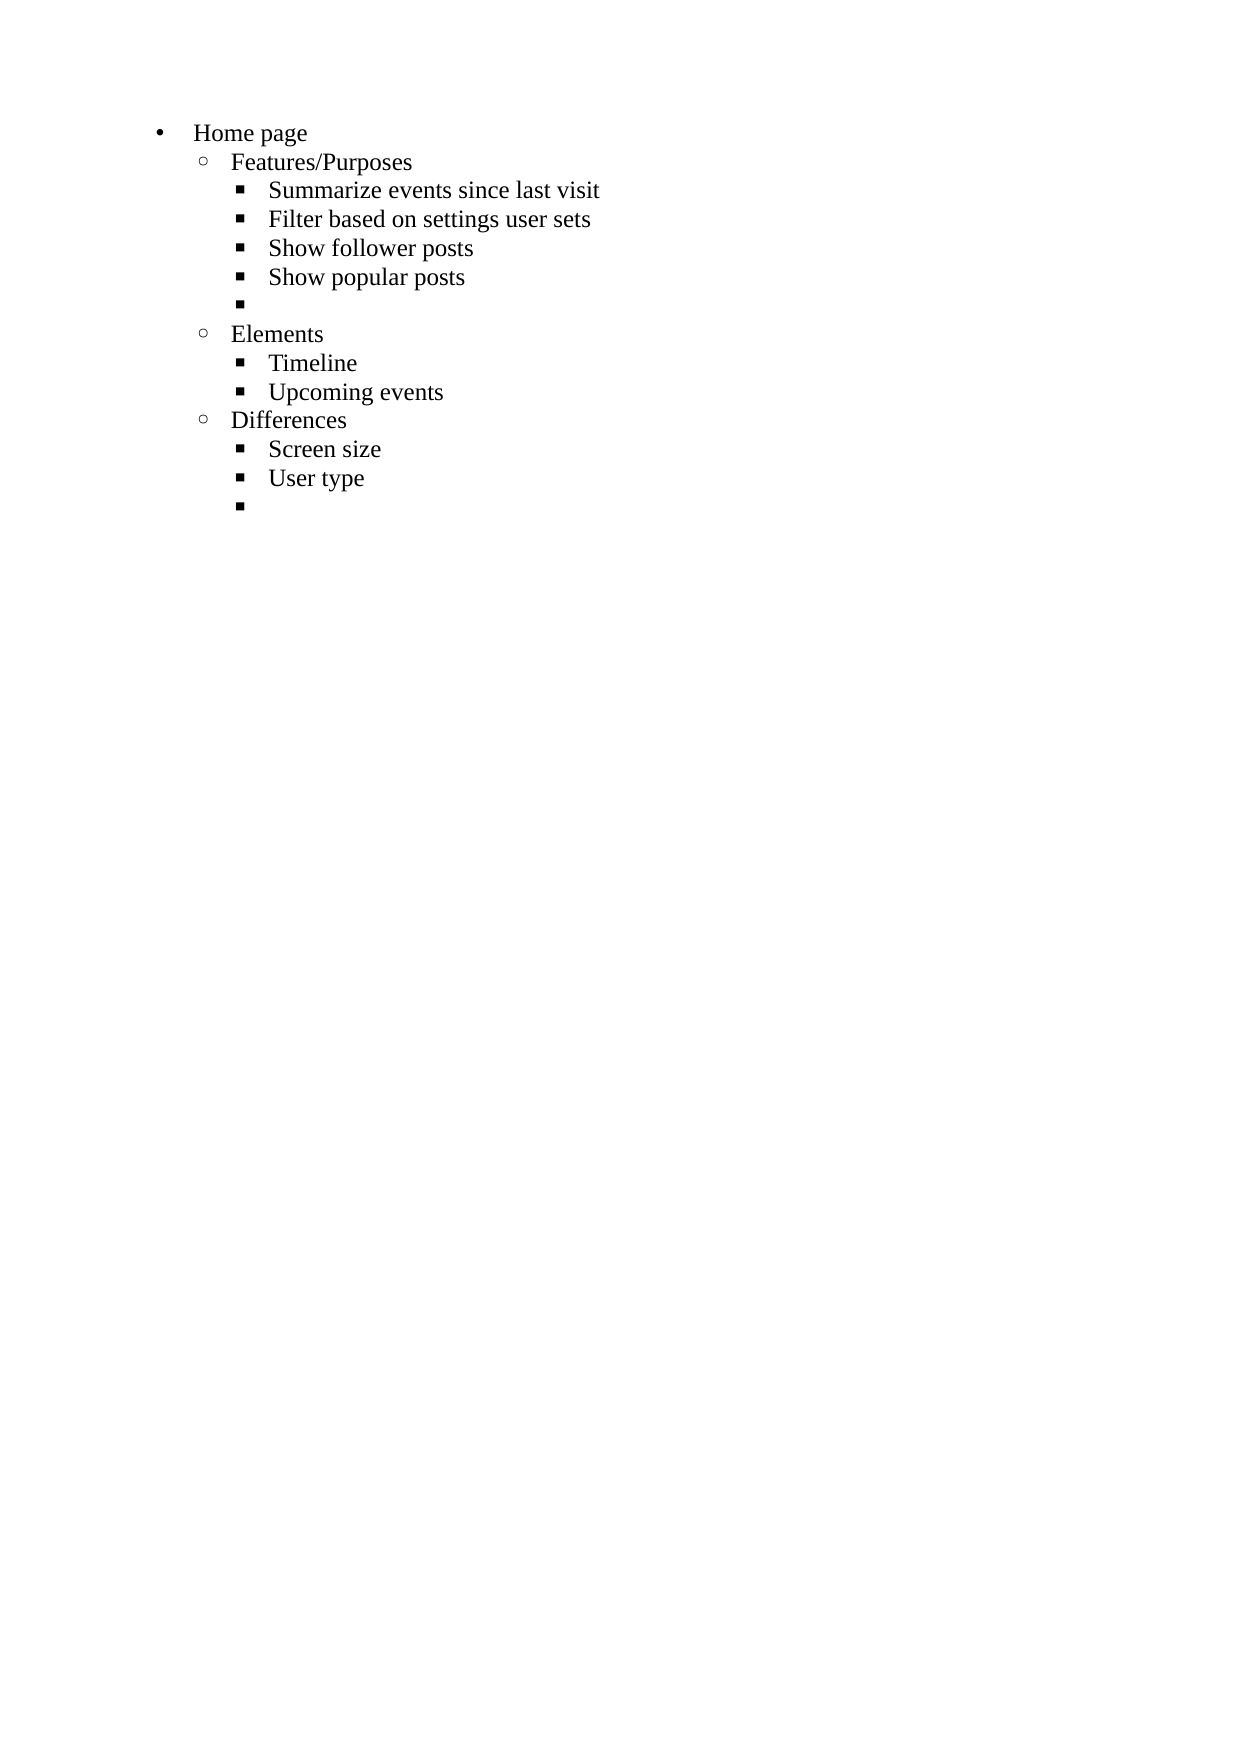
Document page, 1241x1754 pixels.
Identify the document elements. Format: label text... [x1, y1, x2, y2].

list Features/Purposes [193, 147, 1122, 176]
list Show follower posts [231, 233, 1122, 262]
list Filter based on settings user sets [231, 204, 1122, 233]
list User type [231, 463, 1122, 492]
list Upcoming events [231, 377, 1122, 406]
list Differences [193, 406, 1122, 434]
list Screen size [231, 434, 1122, 463]
list Summarize events since last visit [231, 176, 1122, 204]
list Show popular posts [231, 262, 1122, 291]
list Home page [156, 118, 1122, 147]
list Timeline [231, 348, 1122, 377]
list Elements [193, 319, 1122, 348]
